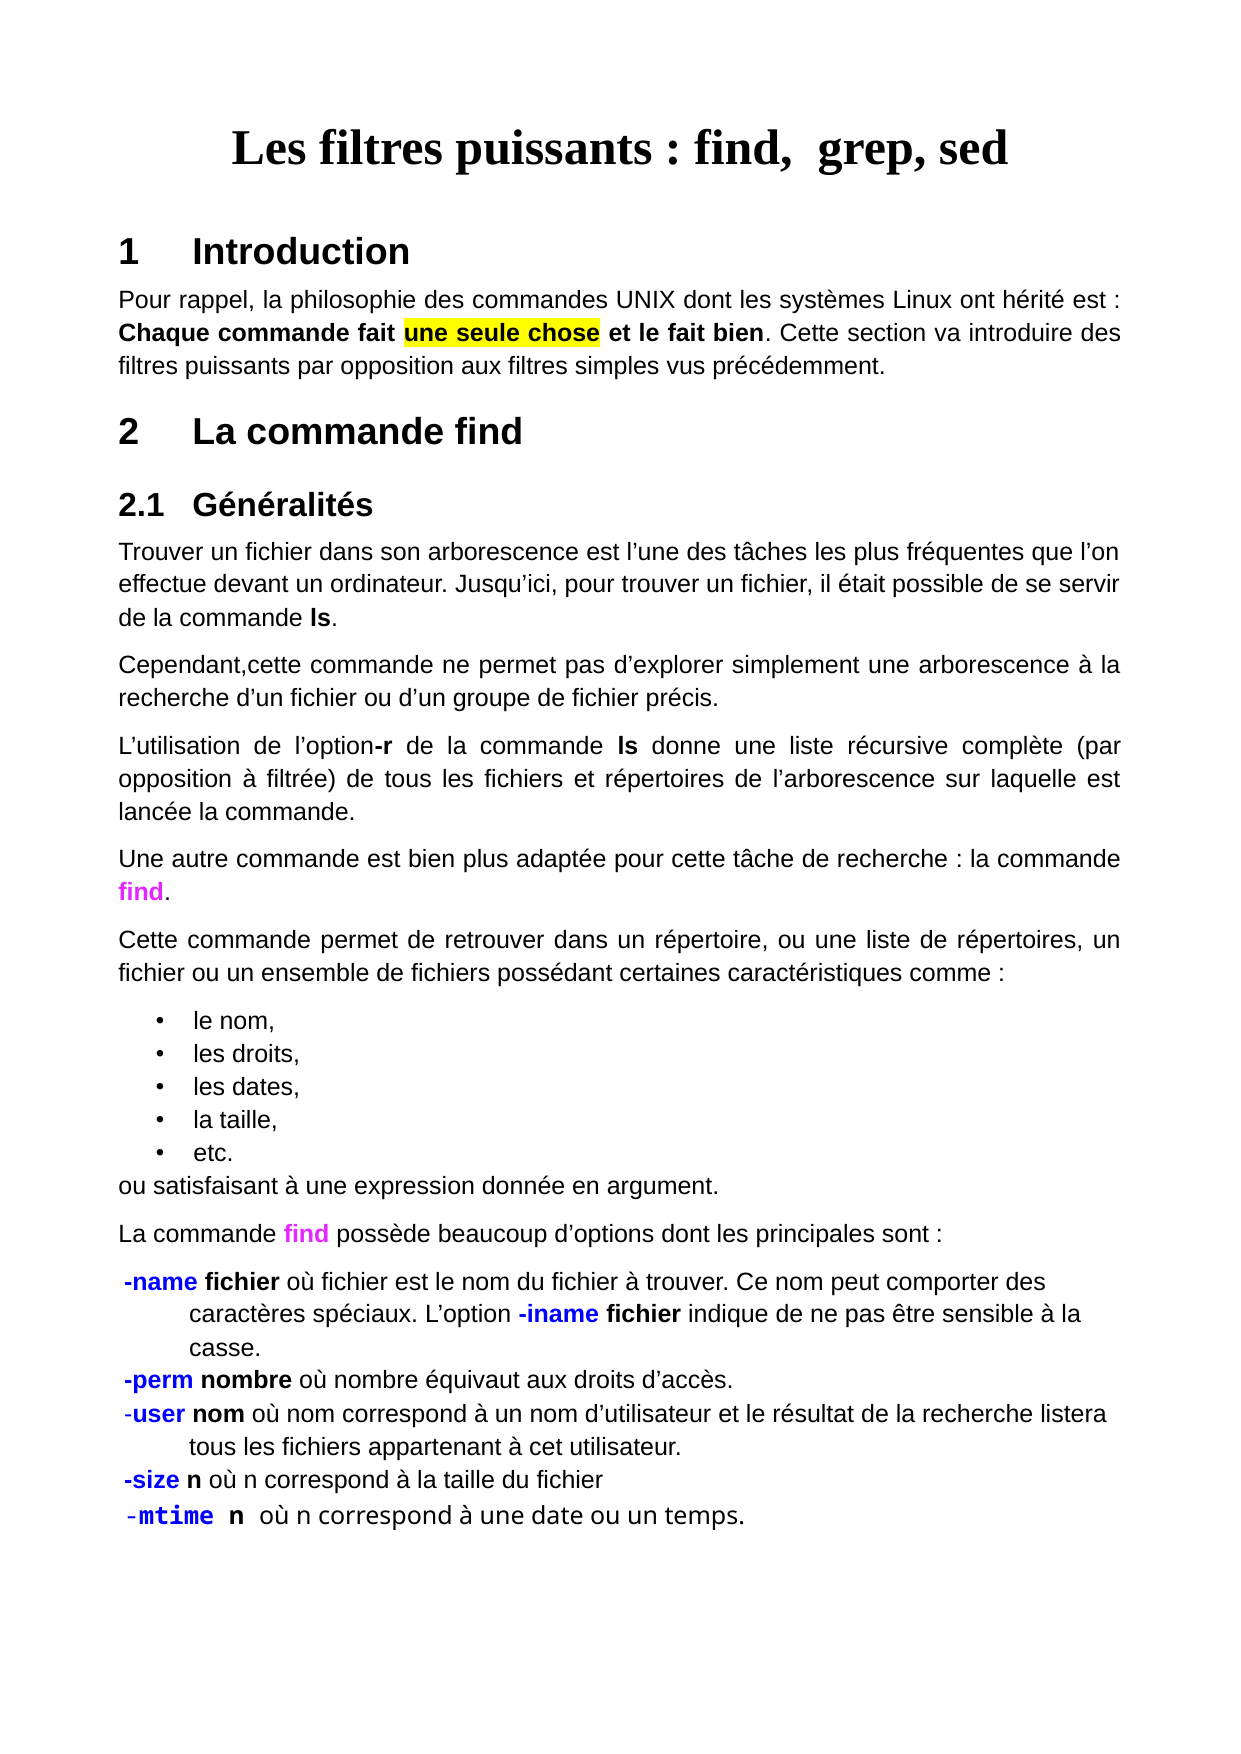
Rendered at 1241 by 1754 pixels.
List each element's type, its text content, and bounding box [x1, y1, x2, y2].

text L’utilisation de l’option-r de la commande ls donne une liste récursive complète (par opposition à filtrée) de tous les fichiers et répertoires de l’arborescence sur laquelle est lancée la commande. [118, 731, 1122, 826]
text Une autre commande est bien plus adaptée pour cette tâche de recherche : la commande find. [118, 844, 1122, 906]
list les droits, [156, 1039, 1122, 1068]
text ou satisfaisant à une expression donnée en argument. [118, 1171, 1122, 1200]
list le nom, [156, 1006, 1122, 1034]
text -perm nombre où nombre équivaut aux droits d’accès. [124, 1366, 1122, 1394]
text Les filtres puissants : find, grep, sed [118, 118, 1122, 176]
text Cette commande permet de retrouver dans un répertoire, ou une liste de répertoires, un fichier ou un ensemble de fichiers possédant certaines caractéristiques comme : [118, 925, 1122, 987]
subtitle Introduction [118, 229, 1122, 272]
subtitle Généralités [118, 486, 1122, 524]
text -user nom où nom correspond à un nom d’utilisateur et le résultat de la recherche listera tous les fichiers appartenant à cet utilisateur. [124, 1398, 1122, 1460]
text -mtime n où n correspond à une date ou un temps. [124, 1498, 1122, 1532]
list etc. [156, 1138, 1122, 1167]
text -name fichier où fichier est le nom du fichier à trouver. Ce nom peut comporter des caractères spéciaux. L’option -iname fichier indique de ne pas être sensible à la casse. [124, 1266, 1122, 1361]
list les dates, [156, 1072, 1122, 1101]
text Pour rappel, la philosophie des commandes UNIX dont les systèmes Linux ont hérité est : Chaque commande fait une seule chose et le fait bien. Cette section va introduire des filtres puissants par opposition aux filtres simples vus précédemment. [118, 285, 1122, 380]
text Cependant,cette commande ne permet pas d’explorer simplement une arborescence à la recherche d’un fichier ou d’un groupe de fichier précis. [118, 650, 1122, 712]
list la taille, [156, 1105, 1122, 1134]
text Trouver un fichier dans son arborescence est l’une des tâches les plus fréquentes que l’on effectue devant un ordinateur. Jusqu’ici, pour trouver un fichier, il était possible de se servir de la commande ls. [118, 536, 1122, 631]
text -size n où n correspond à la taille du fichier [124, 1464, 1122, 1493]
subtitle La commande find [118, 409, 1122, 452]
text La commande find possède beaucoup d’options dont les principales sont : [118, 1219, 1122, 1248]
